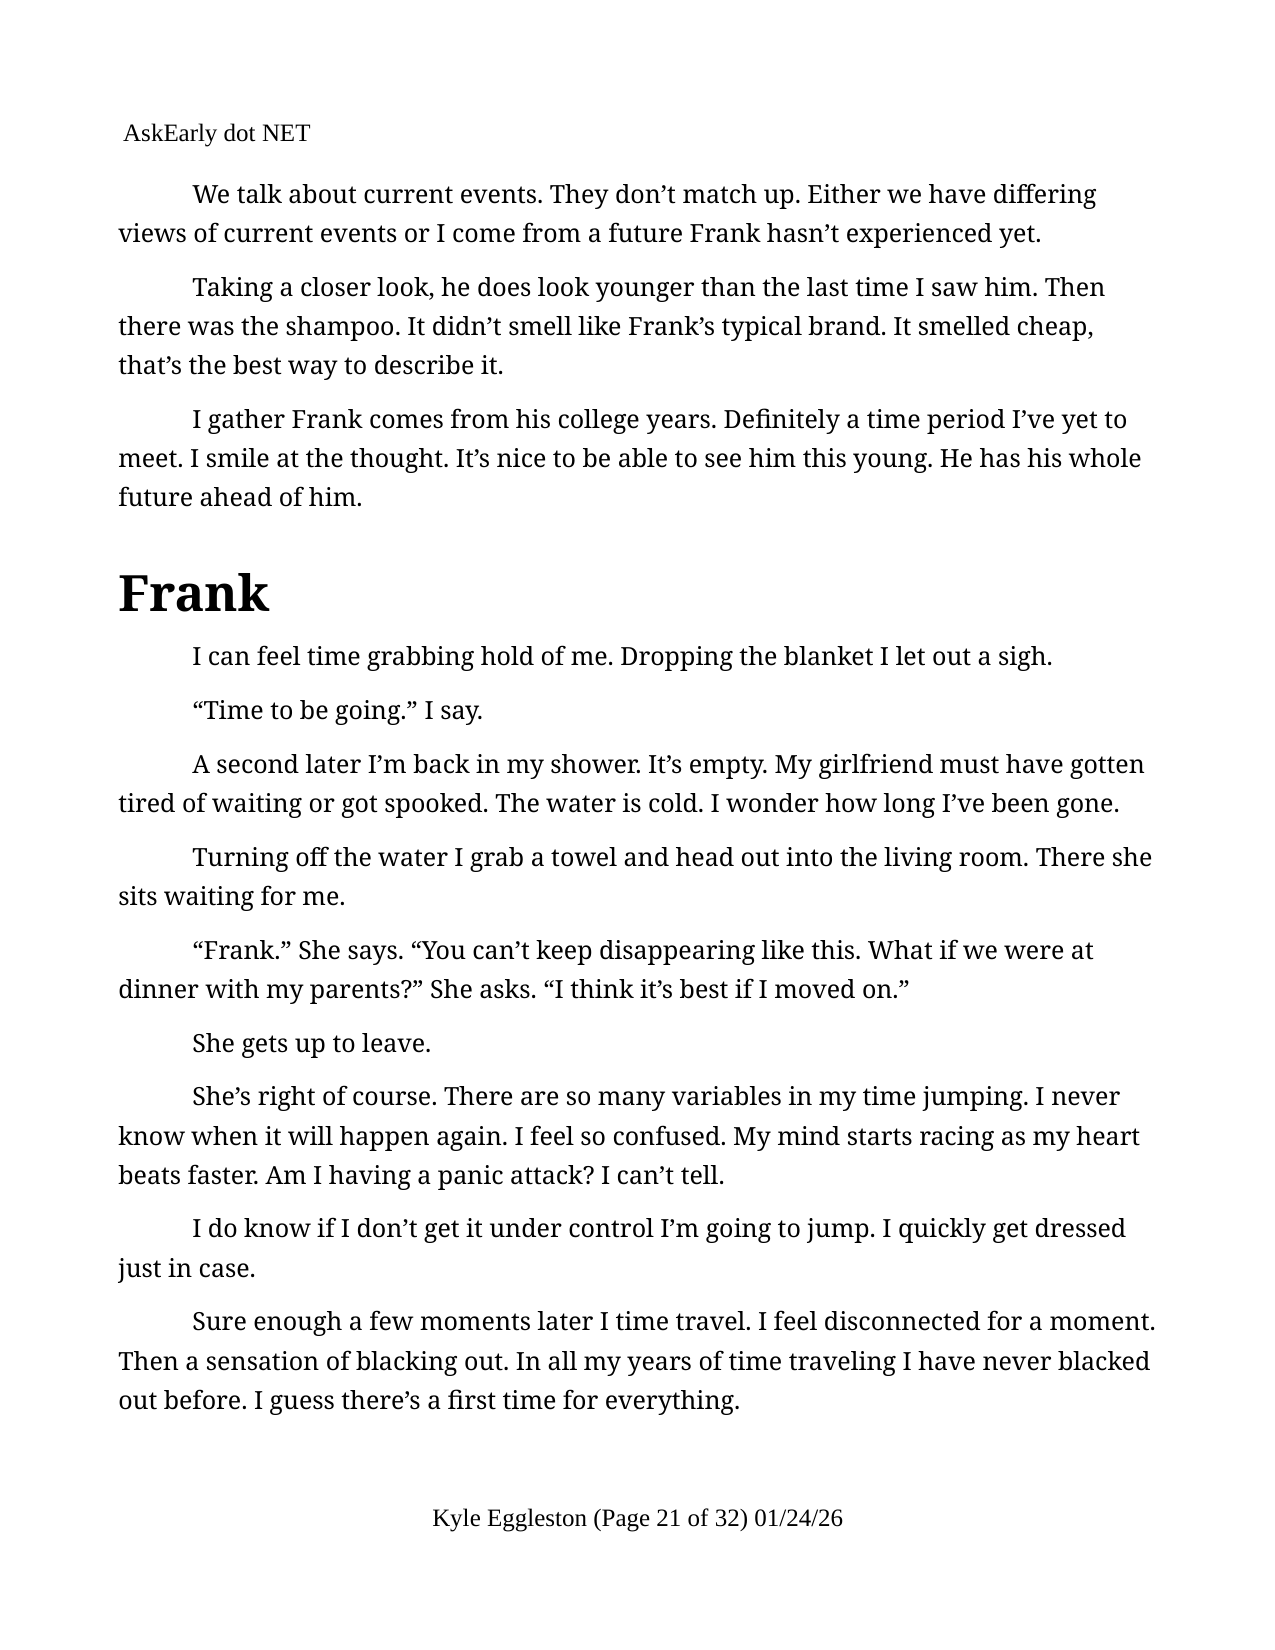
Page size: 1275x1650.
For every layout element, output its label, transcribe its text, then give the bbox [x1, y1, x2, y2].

text She’s right of course. There are so many variables in my time jumping. I never know when it will happen again. I feel so confused. My mind starts racing as my heart beats faster. Am I having a panic attack? I can’t tell. [118, 1079, 1157, 1191]
text I gather Frank comes from his college years. Definitely a time period I’ve yet to meet. I smile at the thought. It’s nice to be able to see him this young. He has his whole future ahead of him. [118, 401, 1157, 514]
subtitle Frank [118, 558, 1157, 627]
text I do know if I don’t get it under control I’m going to jump. I quickly get dressed just in case. [118, 1211, 1157, 1284]
text We talk about current events. They don’t match up. Either we have differing views of current events or I come from a future Frank hasn’t experienced yet. [118, 176, 1157, 249]
text Sure enough a few moments later I time travel. I feel disconnected for a moment. Then a sensation of blacking out. In all my years of time traveling I have never blacked out before. I guess there’s a first time for everything. [118, 1304, 1157, 1416]
text “Frank.” She says. “You can’t keep disappearing like this. What if we were at dinner with my parents?” She asks. “I think it’s best if I moved on.” [118, 932, 1157, 1006]
text Turning off the water I grab a towel and head out into the living room. There she sits waiting for me. [118, 839, 1157, 913]
text She gets up to leave. [118, 1025, 1157, 1059]
text “Time to be going.” I say. [118, 693, 1157, 727]
text Taking a closer look, he does look younger than the last time I saw him. Then there was the shampoo. It didn’t smell like Frank’s typical brand. It smelled cheap, that’s the best way to describe it. [118, 269, 1157, 382]
text A second later I’m back in my shower. It’s empty. My girlfriend must have gotten tired of waiting or got spooked. The water is cold. I wonder how long I’ve been gone. [118, 747, 1157, 820]
text I can feel time grabbing hold of me. Dropping the blanket I let out a sigh. [118, 639, 1157, 673]
